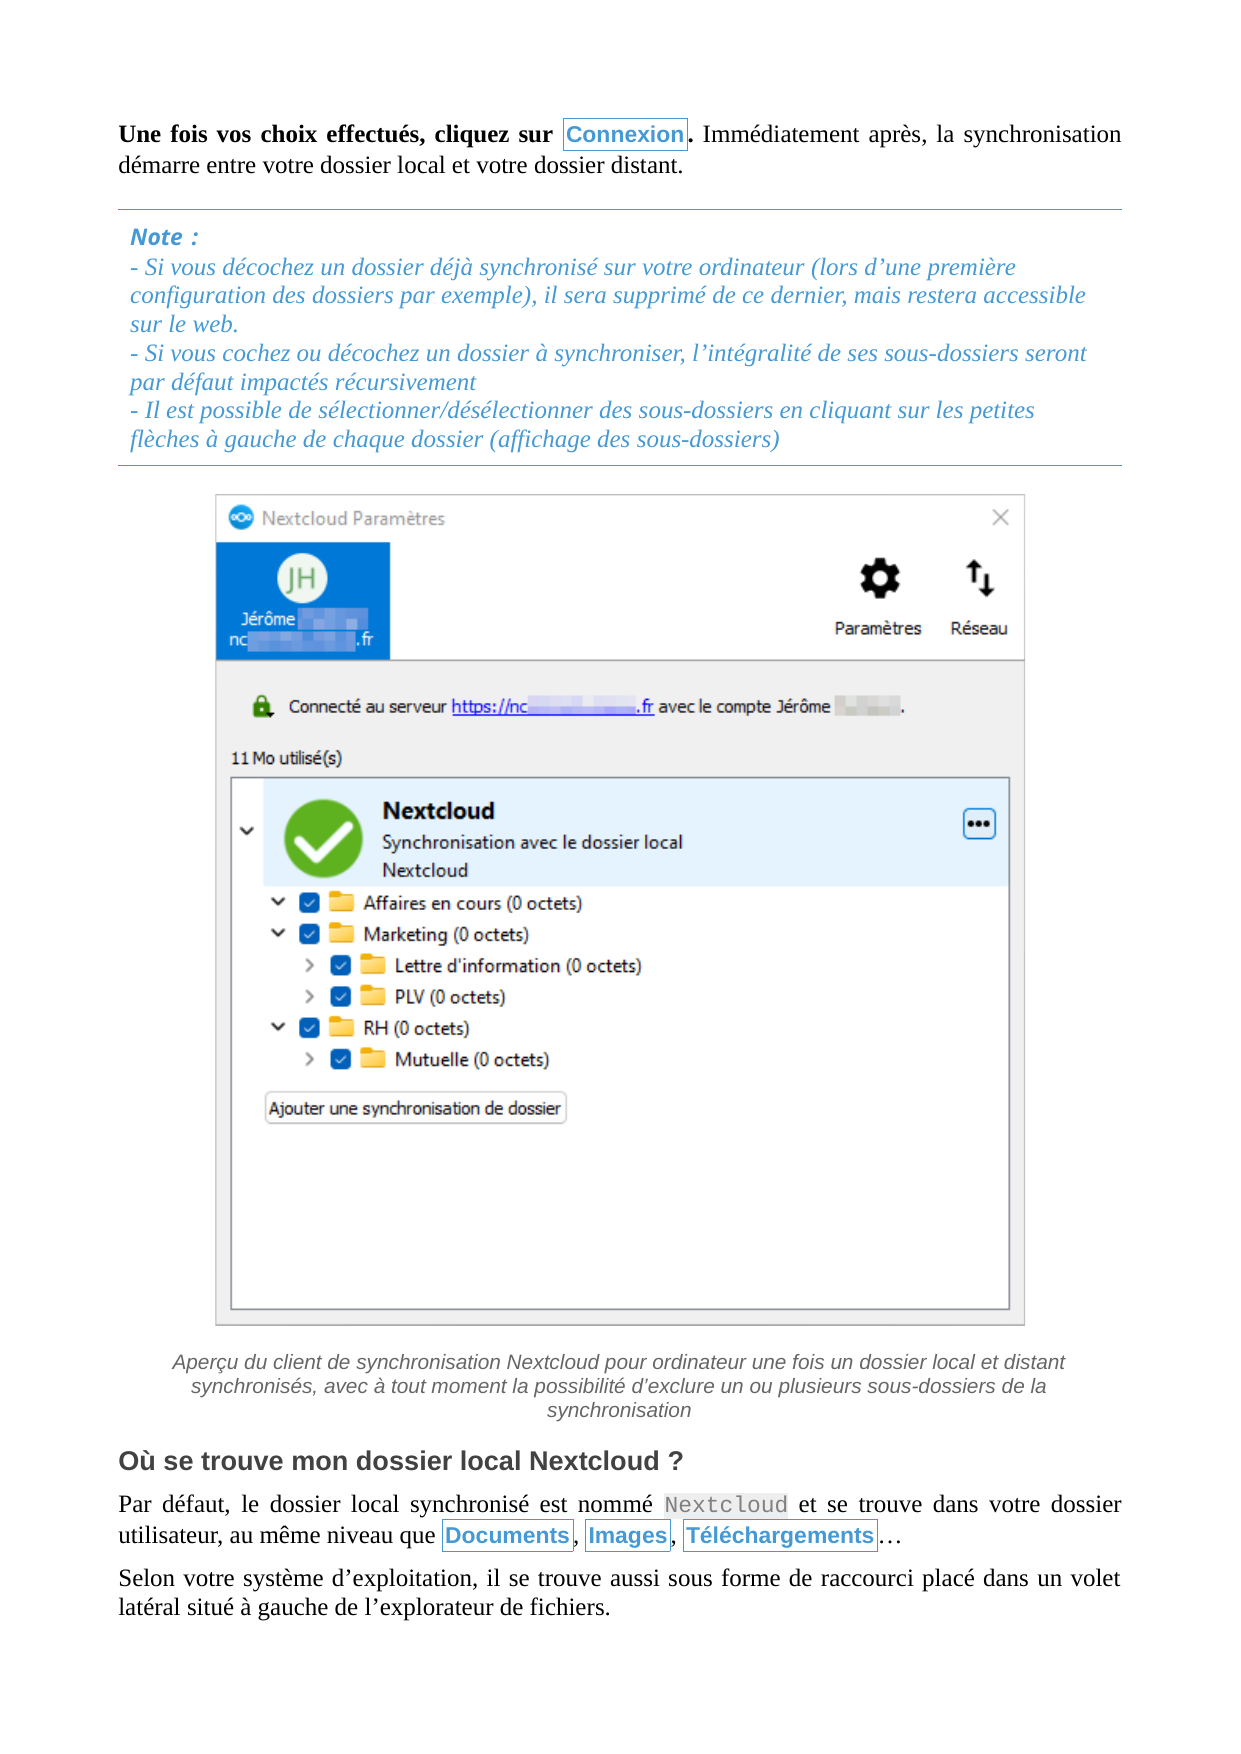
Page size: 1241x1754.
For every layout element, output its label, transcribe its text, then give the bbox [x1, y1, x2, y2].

subtitle Où se trouve mon dossier local Nextcloud ? [118, 1445, 1122, 1476]
text Par défaut, le dossier local synchronisé est nommé Nextcloud et se trouve dans votre dossier utilisateur, au même niveau que Documents, Images, Téléchargements… [118, 1489, 1122, 1551]
text Selon votre système d’exploitation, il se trouve aussi sous forme de raccourci placé dans un volet latéral situé à gauche de l’explorateur de fichiers. [118, 1563, 1122, 1621]
text Aperçu du client de synchronisation Nextcloud pour ordinateur une fois un dossier local et distant synchronisés, avec à tout moment la possibilité d’exclure un ou plusieurs sous-dossiers de la synchronisation [118, 1349, 1122, 1421]
text Note : - Si vous décochez un dossier déjà synchronisé sur votre ordinateur (lors d’une première configuration des dossiers par exemple), il sera supprimé de ce dernier, mais restera accessible sur le web. - Si vous cochez ou décochez un dossier à synchroniser, l’intégralité de ses sous-dossiers seront par défaut impactés récursivement - Il est possible de sélectionner/désélectionner des sous-dossiers en cliquant sur les petites flèches à gauche de chaque dossier (affichage des sous-dossiers) [118, 210, 1122, 465]
picture [215, 494, 1025, 1326]
text Une fois vos choix effectués, cliquez sur Connexion. Immédiatement après, la synchronisation démarre entre votre dossier local et votre dossier distant. [118, 118, 1122, 179]
